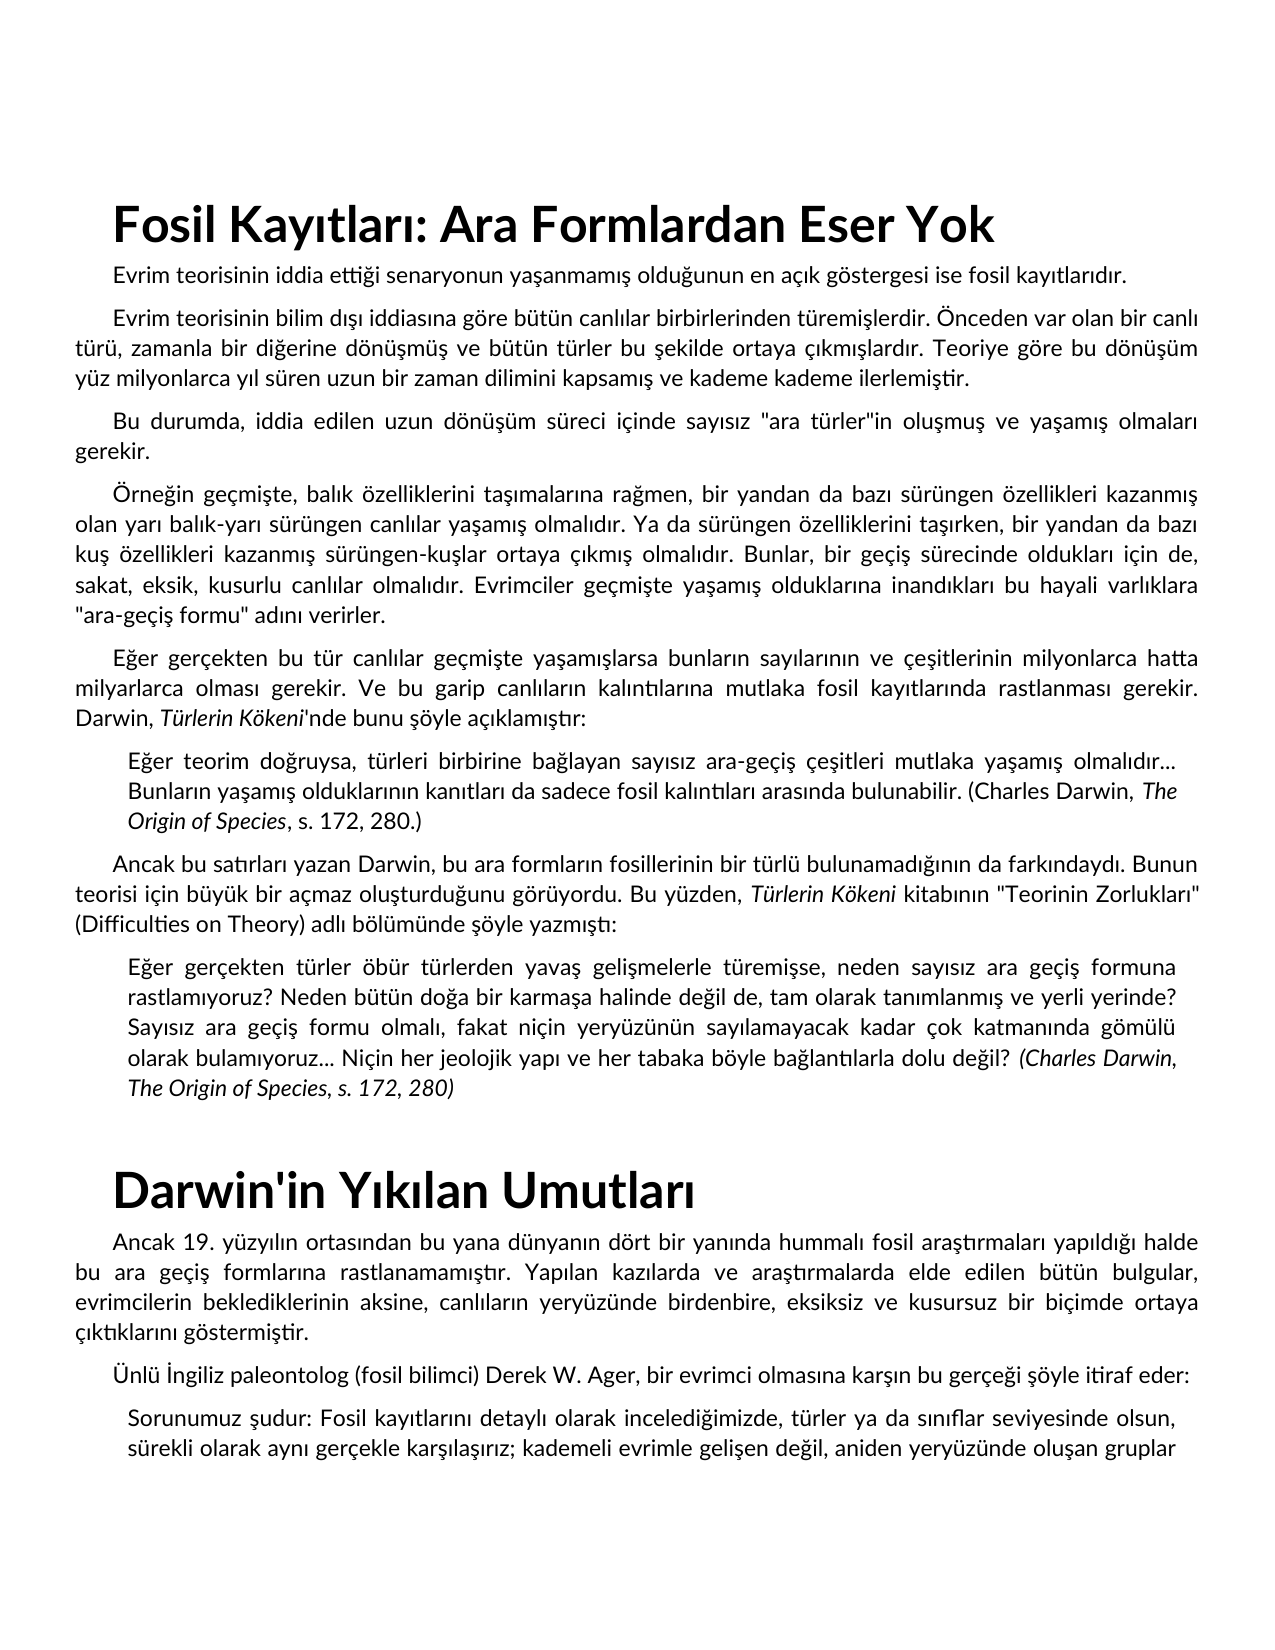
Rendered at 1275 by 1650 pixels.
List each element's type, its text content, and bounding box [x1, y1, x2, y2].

text Örneğin geçmişte, balık özelliklerini taşımalarına rağmen, bir yandan da bazı sürüngen özellikleri kazanmış olan yarı balık-yarı sürüngen canlılar yaşamış olmalıdır. Ya da sürüngen özelliklerini taşırken, bir yandan da bazı kuş özellikleri kazanmış sürüngen-kuşlar ortaya çıkmış olmalıdır. Bunlar, bir geçiş sürecinde oldukları için de, sakat, eksik, kusurlu canlılar olmalıdır. Evrimciler geçmişte yaşamış olduklarına inandıkları bu hayali varlıklara "ara-geçiş formu" adını verirler. [75, 480, 1200, 628]
text Ünlü İngiliz paleontolog (fosil bilimci) Derek W. Ager, bir evrimci olmasına karşın bu gerçeği şöyle itiraf eder: [75, 1361, 1200, 1388]
text Ancak 19. yüzyılın ortasından bu yana dünyanın dört bir yanında hummalı fosil araştırmaları yapıldığı halde bu ara geçiş formlarına rastlanamamıştır. Yapılan kazılarda ve araştırmalarda elde edilen bütün bulgular, evrimcilerin beklediklerinin aksine, canlıların yeryüzünde birdenbire, eksiksiz ve kusursuz bir biçimde ortaya çıktıklarını göstermiştir. [75, 1227, 1200, 1345]
subtitle Darwin'in Yıkılan Umutları [112, 1159, 1200, 1219]
text Sorunumuz şudur: Fosil kayıtlarını detaylı olarak incelediğimizde, türler ya da sınıflar seviyesinde olsun, sürekli olarak aynı gerçekle karşılaşırız; kademeli evrimle gelişen değil, aniden yeryüzünde oluşan gruplar [127, 1403, 1177, 1461]
subtitle Fosil Kayıtları: Ara Formlardan Eser Yok [112, 193, 1200, 253]
text Evrim teorisinin bilim dışı iddiasına göre bütün canlılar birbirlerinden türemişlerdir. Önceden var olan bir canlı türü, zamanla bir diğerine dönüşmüş ve bütün türler bu şekilde ortaya çıkmışlardır. Teoriye göre bu dönüşüm yüz milyonlarca yıl süren uzun bir zaman dilimini kapsamış ve kademe kademe ilerlemiştir. [75, 304, 1200, 392]
text Ancak bu satırları yazan Darwin, bu ara formların fosillerinin bir türlü bulunamadığının da farkındaydı. Bunun teorisi için büyük bir açmaz oluşturduğunu görüyordu. Bu yüzden, Türlerin Kökeni kitabının "Teorinin Zorlukları" (Difficulties on Theory) adlı bölümünde şöyle yazmıştı: [75, 849, 1200, 937]
text Eğer teorim doğruysa, türleri birbirine bağlayan sayısız ara-geçiş çeşitleri mutlaka yaşamış olmalıdır... Bunların yaşamış olduklarının kanıtları da sadece fosil kalıntıları arasında bulunabilir. (Charles Darwin, The Origin of Species, s. 172, 280.) [127, 746, 1177, 834]
text Evrim teorisinin iddia ettiği senaryonun yaşanmamış olduğunun en açık göstergesi ise fosil kayıtlarıdır. [75, 261, 1200, 288]
text Eğer gerçekten bu tür canlılar geçmişte yaşamışlarsa bunların sayılarının ve çeşitlerinin milyonlarca hatta milyarlarca olması gerekir. Ve bu garip canlıların kalıntılarına mutlaka fosil kayıtlarında rastlanması gerekir. Darwin, Türlerin Kökeni'nde bunu şöyle açıklamıştır: [75, 643, 1200, 731]
text Bu durumda, iddia edilen uzun dönüşüm süreci içinde sayısız "ara türler"in oluşmuş ve yaşamış olmaları gerekir. [75, 407, 1200, 464]
text Eğer gerçekten türler öbür türlerden yavaş gelişmelerle türemişse, neden sayısız ara geçiş formuna rastlamıyoruz? Neden bütün doğa bir karmaşa halinde değil de, tam olarak tanımlanmış ve yerli yerinde? Sayısız ara geçiş formu olmalı, fakat niçin yeryüzünün sayılamayacak kadar çok katmanında gömülü olarak bulamıyoruz... Niçin her jeolojik yapı ve her tabaka böyle bağlantılarla dolu değil? (Charles Darwin, The Origin of Species, s. 172, 280) [127, 953, 1177, 1101]
